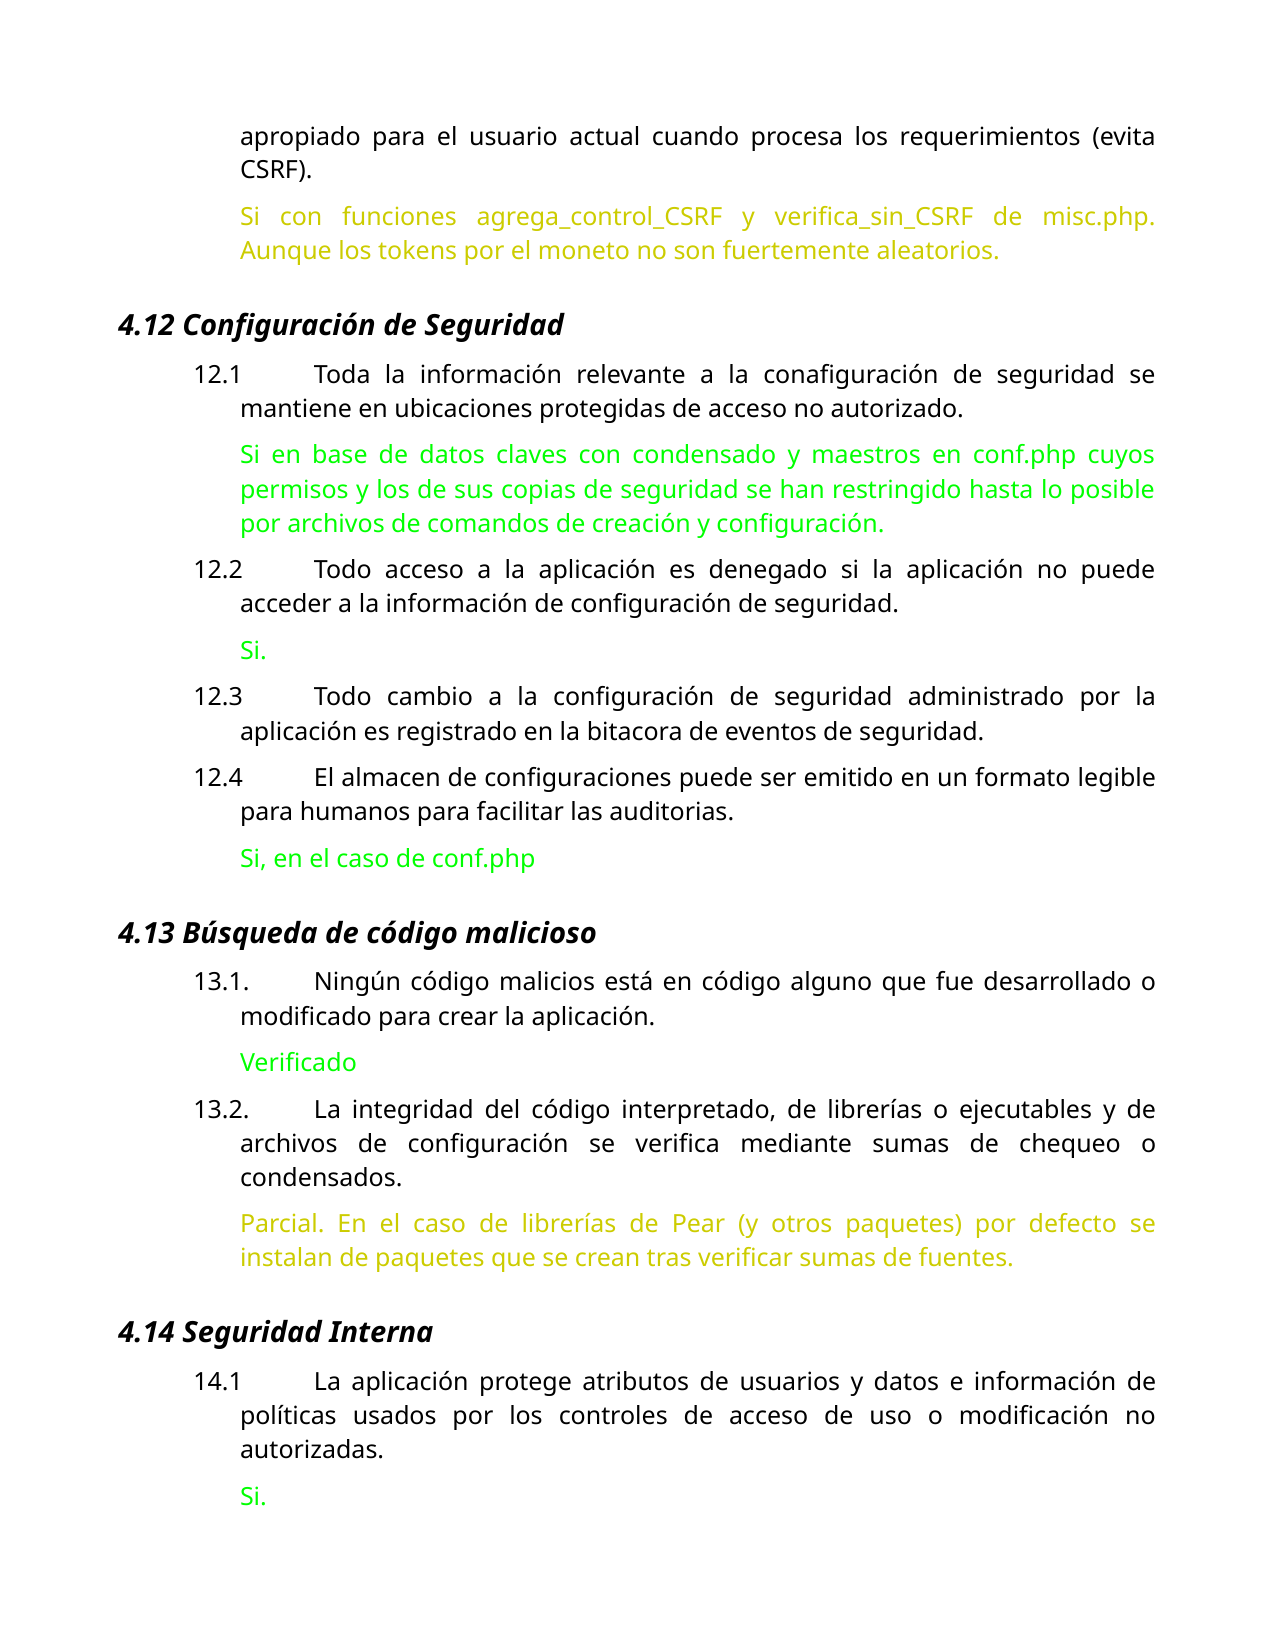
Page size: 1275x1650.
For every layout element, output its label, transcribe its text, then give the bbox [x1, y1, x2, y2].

list La integridad del código interpretado, de librerías o ejecutables y de archivos de configuración se verifica mediante sumas de chequeo o condensados. [193, 1091, 1157, 1193]
subtitle 4.13 Búsqueda de código malicioso [118, 912, 1157, 952]
list Toda la información relevante a la conafiguración de seguridad se mantiene en ubicaciones protegidas de acceso no autorizado. [193, 357, 1157, 425]
list Si, en el caso de conf.php [193, 840, 1157, 874]
list Si en base de datos claves con condensado y maestros en conf.php cuyos permisos y los de sus copias de seguridad se han restringido hasta lo posible por archivos de comandos de creación y configuración. [193, 437, 1157, 539]
subtitle 4.12 Configuración de Seguridad [118, 304, 1157, 344]
list Si. [193, 1478, 1157, 1512]
list La aplicación protege atributos de usuarios y datos e información de políticas usados por los controles de acceso de uso o modificación no autorizadas. [193, 1364, 1157, 1466]
list Todo acceso a la aplicación es denegado si la aplicación no puede acceder a la información de configuración de seguridad. [193, 552, 1157, 620]
list Si con funciones agrega_control_CSRF y verifica_sin_CSRF de misc.php. Aunque los tokens por el moneto no son fuertemente aleatorios. [193, 199, 1157, 267]
list Todo cambio a la configuración de seguridad administrado por la aplicación es registrado en la bitacora de eventos de seguridad. [193, 679, 1157, 747]
list apropiado para el usuario actual cuando procesa los requerimientos (evita CSRF). [193, 118, 1157, 186]
list Ningún código malicios está en código alguno que fue desarrollado o modificado para crear la aplicación. [193, 964, 1157, 1032]
list El almacen de configuraciones puede ser emitido en un formato legible para humanos para facilitar las auditorias. [193, 760, 1157, 828]
list Si. [193, 632, 1157, 667]
subtitle 4.14 Seguridad Interna [118, 1312, 1157, 1351]
list Parcial. En el caso de librerías de Pear (y otros paquetes) por defecto se instalan de paquetes que se crean tras verificar sumas de fuentes. [193, 1206, 1157, 1274]
list Verificado [193, 1045, 1157, 1079]
